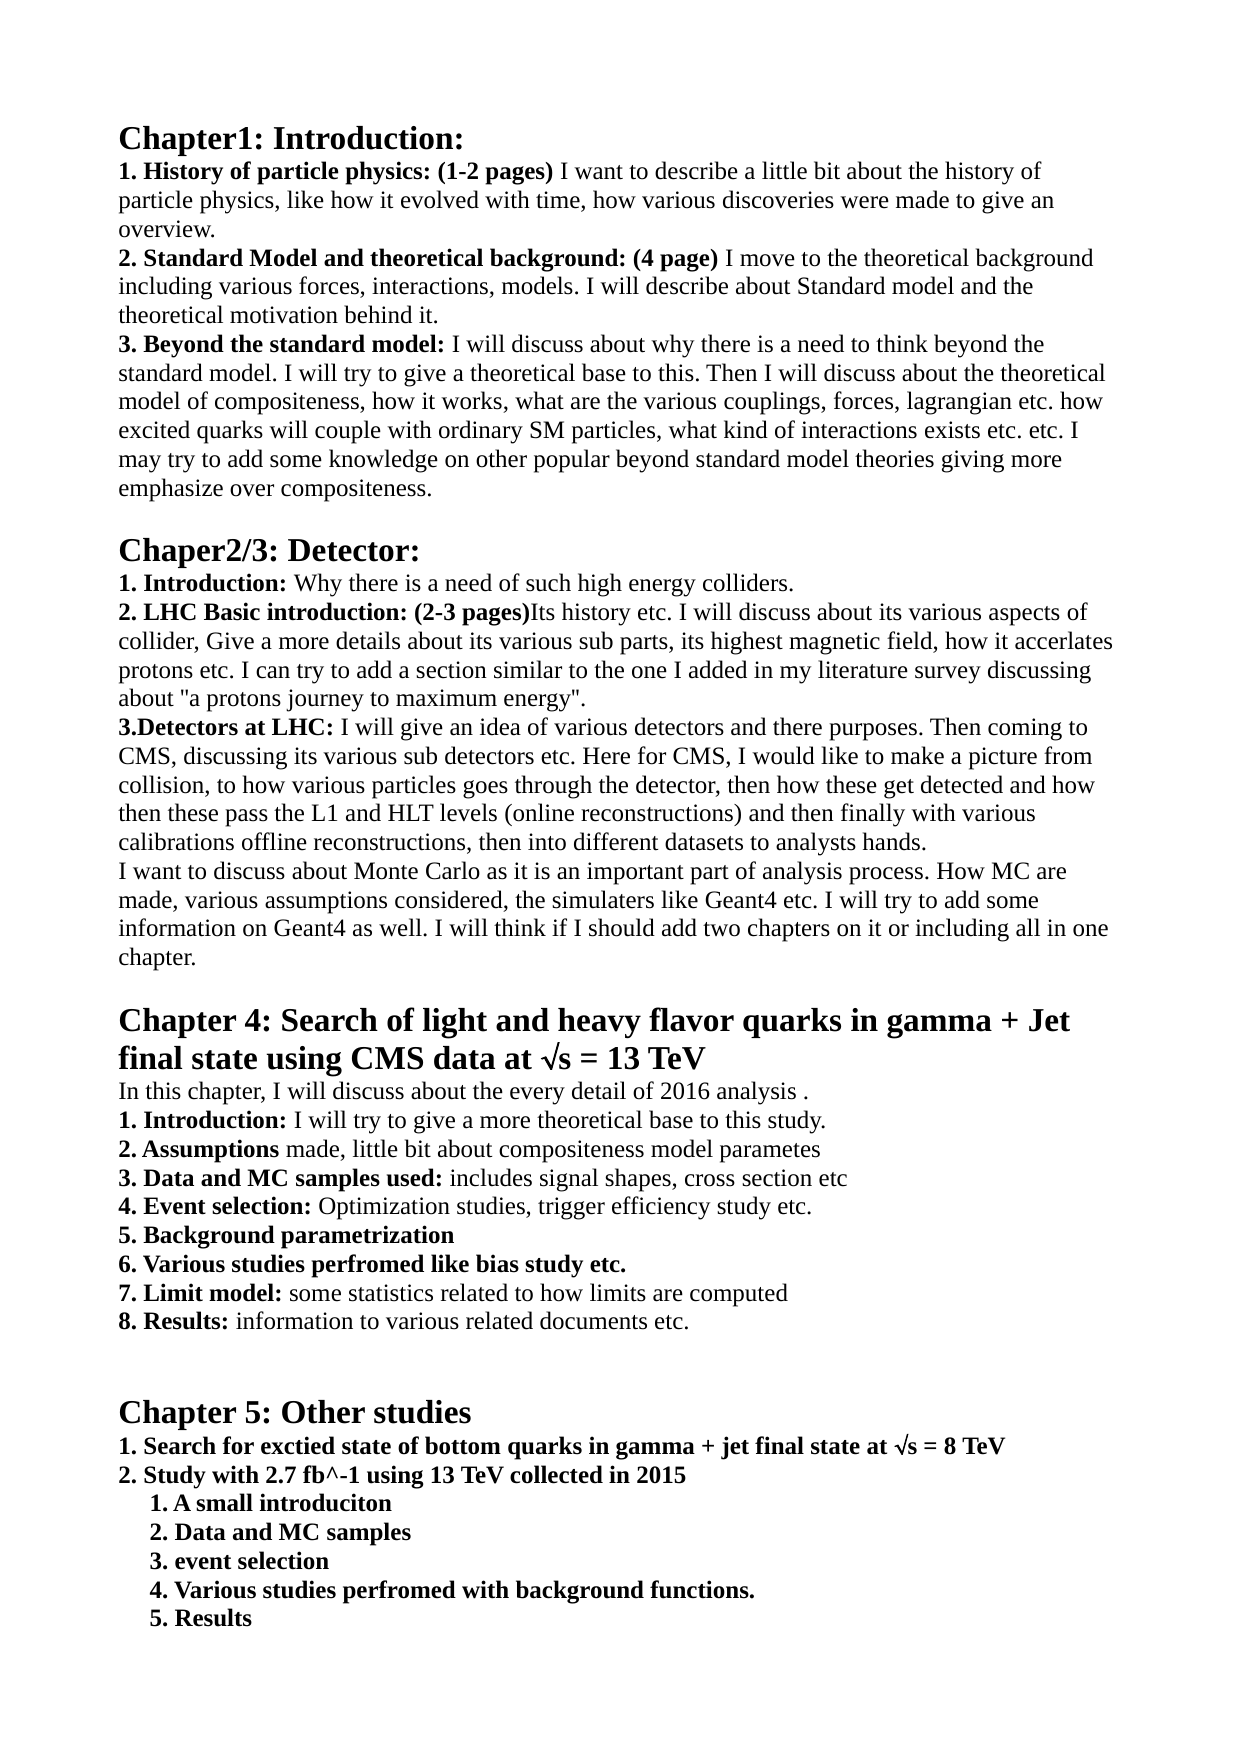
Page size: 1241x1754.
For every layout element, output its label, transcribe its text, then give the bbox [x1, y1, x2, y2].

text 2. Study with 2.7 fb^-1 using 13 TeV collected in 2015 [118, 1460, 1122, 1488]
text 1. A small introduciton [118, 1488, 1122, 1517]
text Chapter 4: Search of light and heavy flavor quarks in gamma + Jet final state using CMS data at Ös = 13 TeV [118, 1000, 1122, 1076]
text 4. Various studies perfromed with background functions. [118, 1575, 1122, 1603]
text 8. Results: information to various related documents etc. [118, 1306, 1122, 1335]
text 3.Detectors at LHC: I will give an idea of various detectors and there purposes. Then coming to CMS, discussing its various sub detectors etc. Here for CMS, I would like to make a picture from collision, to how various particles goes through the detector, then how these get detected and how then these pass the L1 and HLT levels (online reconstructions) and then finally with various calibrations offline reconstructions, then into different datasets to analysts hands. [118, 712, 1122, 856]
text 1. Introduction: I will try to give a more theoretical base to this study. [118, 1105, 1122, 1134]
text 1. Introduction: Why there is a need of such high energy colliders. [118, 568, 1122, 597]
text 4. Event selection: Optimization studies, trigger efficiency study etc. [118, 1191, 1122, 1220]
text Chaper2/3: Detector: [118, 530, 1122, 568]
text 3. event selection [118, 1546, 1122, 1575]
text 3. Data and MC samples used: includes signal shapes, cross section etc [118, 1163, 1122, 1191]
text 1. History of particle physics: (1-2 pages) I want to describe a little bit about the history of particle physics, like how it evolved with time, how various discoveries were made to give an overview. [118, 156, 1122, 243]
text 2. Assumptions made, little bit about compositeness model parametes [118, 1134, 1122, 1163]
text 6. Various studies perfromed like bias study etc. [118, 1249, 1122, 1278]
text I want to discuss about Monte Carlo as it is an important part of analysis process. How MC are made, various assumptions considered, the simulaters like Geant4 etc. I will try to add some information on Geant4 as well. I will think if I should add two chapters on it or including all in one chapter. [118, 856, 1122, 971]
text 2. LHC Basic introduction: (2-3 pages)Its history etc. I will discuss about its various aspects of collider, Give a more details about its various sub parts, its highest magnetic field, how it accerlates protons etc. I can try to add a section similar to the one I added in my literature survey discussing about ''a protons journey to maximum energy''. [118, 597, 1122, 712]
text 7. Limit model: some statistics related to how limits are computed [118, 1278, 1122, 1306]
text Chapter 5: Other studies [118, 1393, 1122, 1431]
text 2. Standard Model and theoretical background: (4 page) I move to the theoretical background including various forces, interactions, models. I will describe about Standard model and the theoretical motivation behind it. [118, 243, 1122, 329]
text Chapter1: Introduction: [118, 118, 1122, 156]
text 2. Data and MC samples [118, 1517, 1122, 1546]
text 3. Beyond the standard model: I will discuss about why there is a need to think beyond the standard model. I will try to give a theoretical base to this. Then I will discuss about the theoretical model of compositeness, how it works, what are the various couplings, forces, lagrangian etc. how excited quarks will couple with ordinary SM particles, what kind of interactions exists etc. etc. I may try to add some knowledge on other popular beyond standard model theories giving more emphasize over compositeness. [118, 329, 1122, 501]
text 5. Background parametrization [118, 1220, 1122, 1249]
text In this chapter, I will discuss about the every detail of 2016 analysis . [118, 1076, 1122, 1105]
text 5. Results [118, 1603, 1122, 1632]
text 1. Search for exctied state of bottom quarks in gamma + jet final state at Ös = 8 TeV [118, 1431, 1122, 1460]
